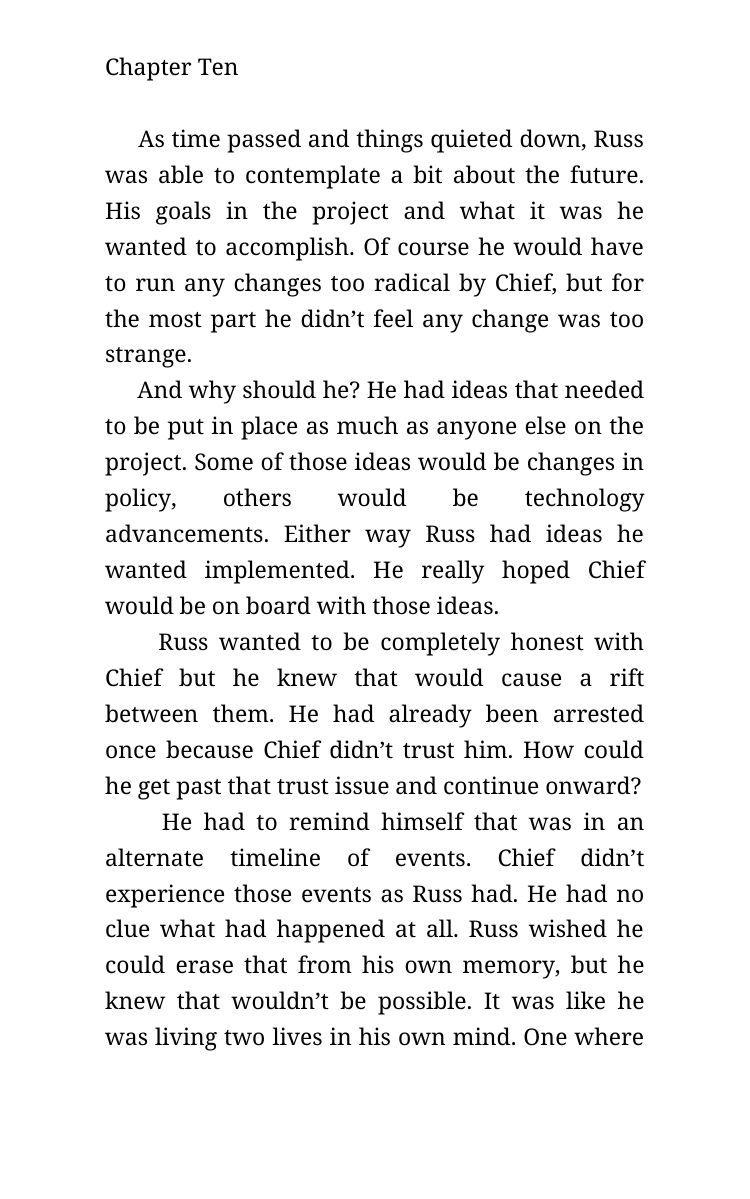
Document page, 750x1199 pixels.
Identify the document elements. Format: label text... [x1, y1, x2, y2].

text He had to remind himself that was in an alternate timeline of events. Chief didn’t experience those events as Russ had. He had no clue what had happened at all. Russ wished he could erase that from his own memory, but he knew that wouldn’t be possible. It was like he was living two lives in his own mind. One where [105, 806, 645, 1052]
text Chapter Ten [105, 51, 645, 82]
text And why should he? He had ideas that needed to be put in place as much as anyone else on the project. Some of those ideas would be changes in policy, others would be technology advancements. Either way Russ had ideas he wanted implemented. He really hoped Chief would be on board with those ideas. [105, 374, 645, 621]
text As time passed and things quieted down, Russ was able to contemplate a bit about the future. His goals in the project and what it was he wanted to accomplish. Of course he would have to run any changes too radical by Chief, but for the most part he didn’t feel any change was too strange. [105, 123, 645, 370]
text Russ wanted to be completely honest with Chief but he knew that would cause a rift between them. He had already been arrested once because Chief didn’t trust him. How could he get past that trust issue and continue onward? [105, 626, 645, 801]
